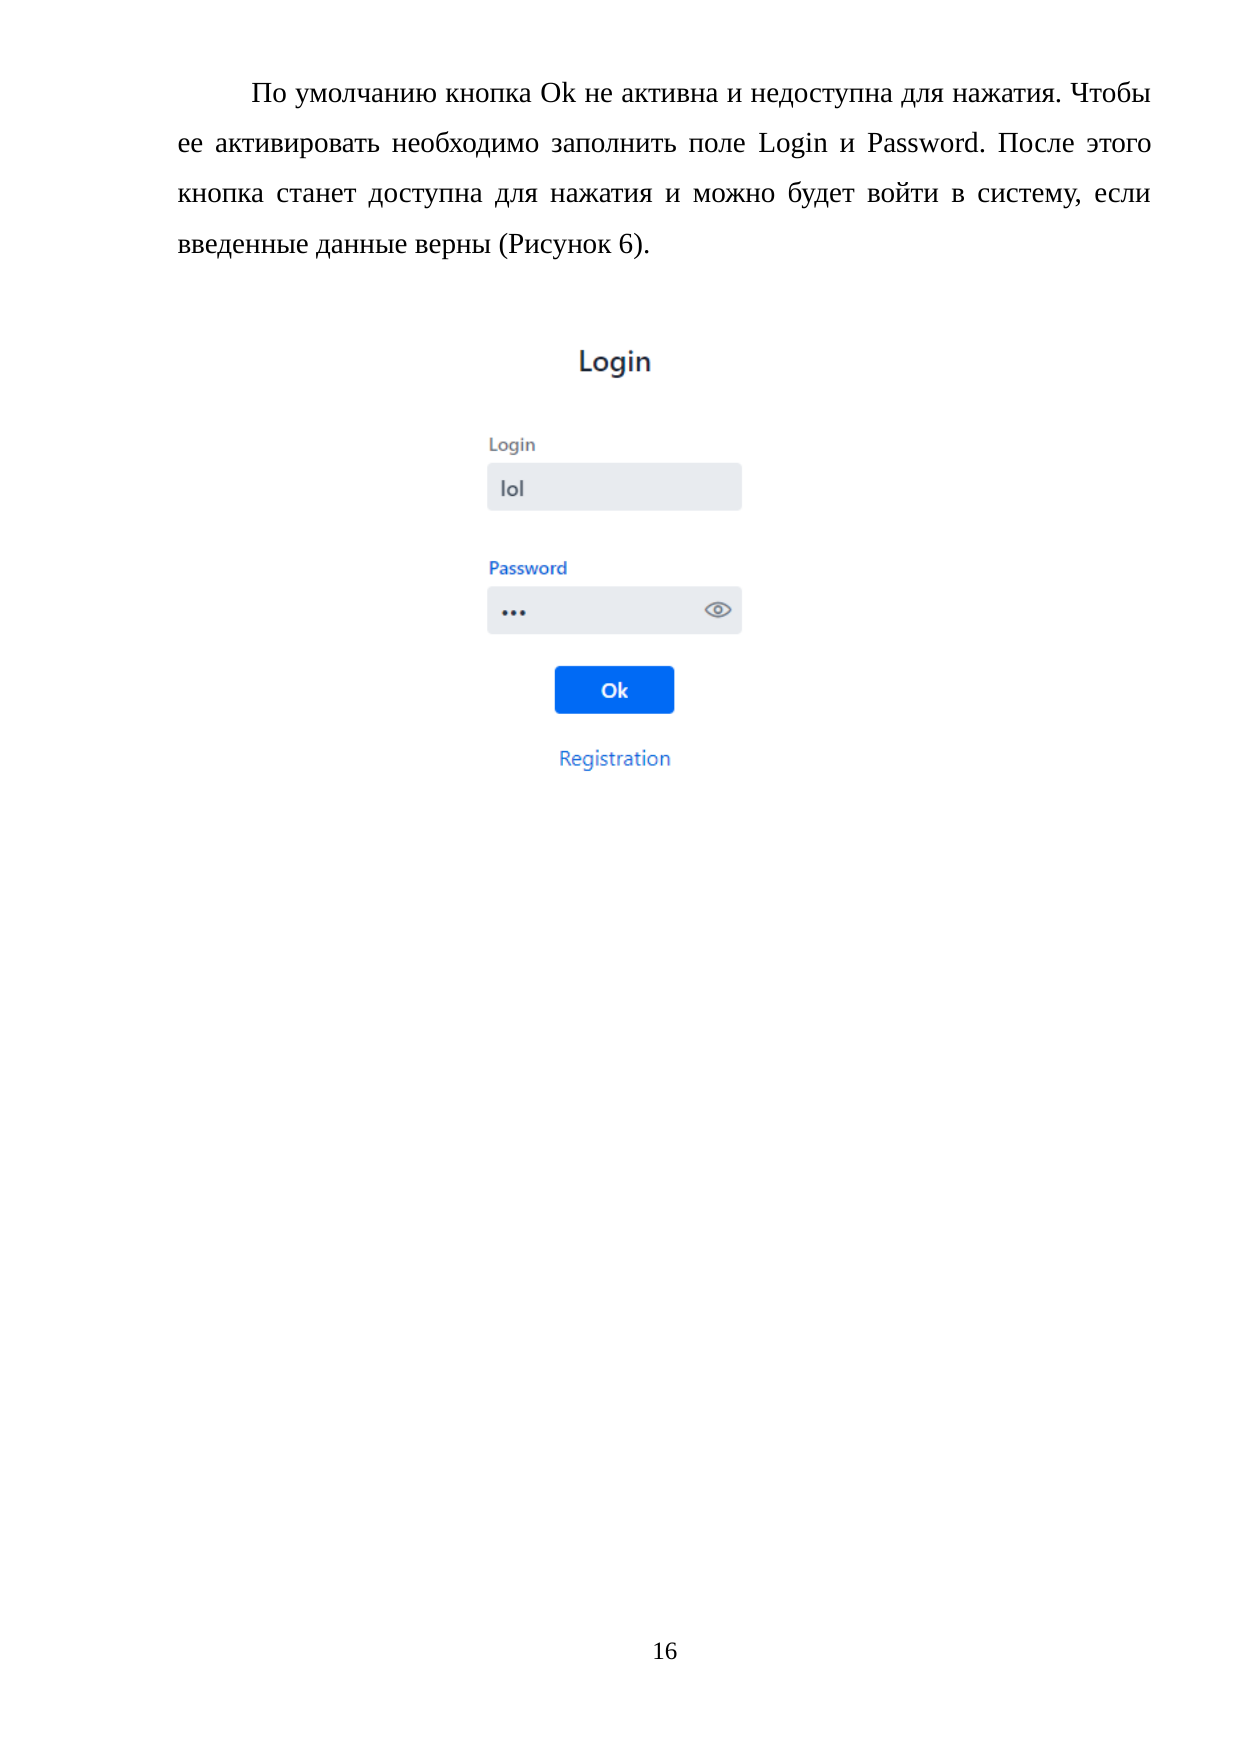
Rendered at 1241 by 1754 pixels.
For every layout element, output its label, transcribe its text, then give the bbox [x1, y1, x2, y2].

text По умолчанию кнопка Ok не активна и недоступна для нажатия. Чтобы ее активировать необходимо заполнить поле Login и Password. После этого кнопка станет доступна для нажатия и можно будет войти в систему, если введенные данные верны (Рисунок 6). [177, 75, 1152, 259]
